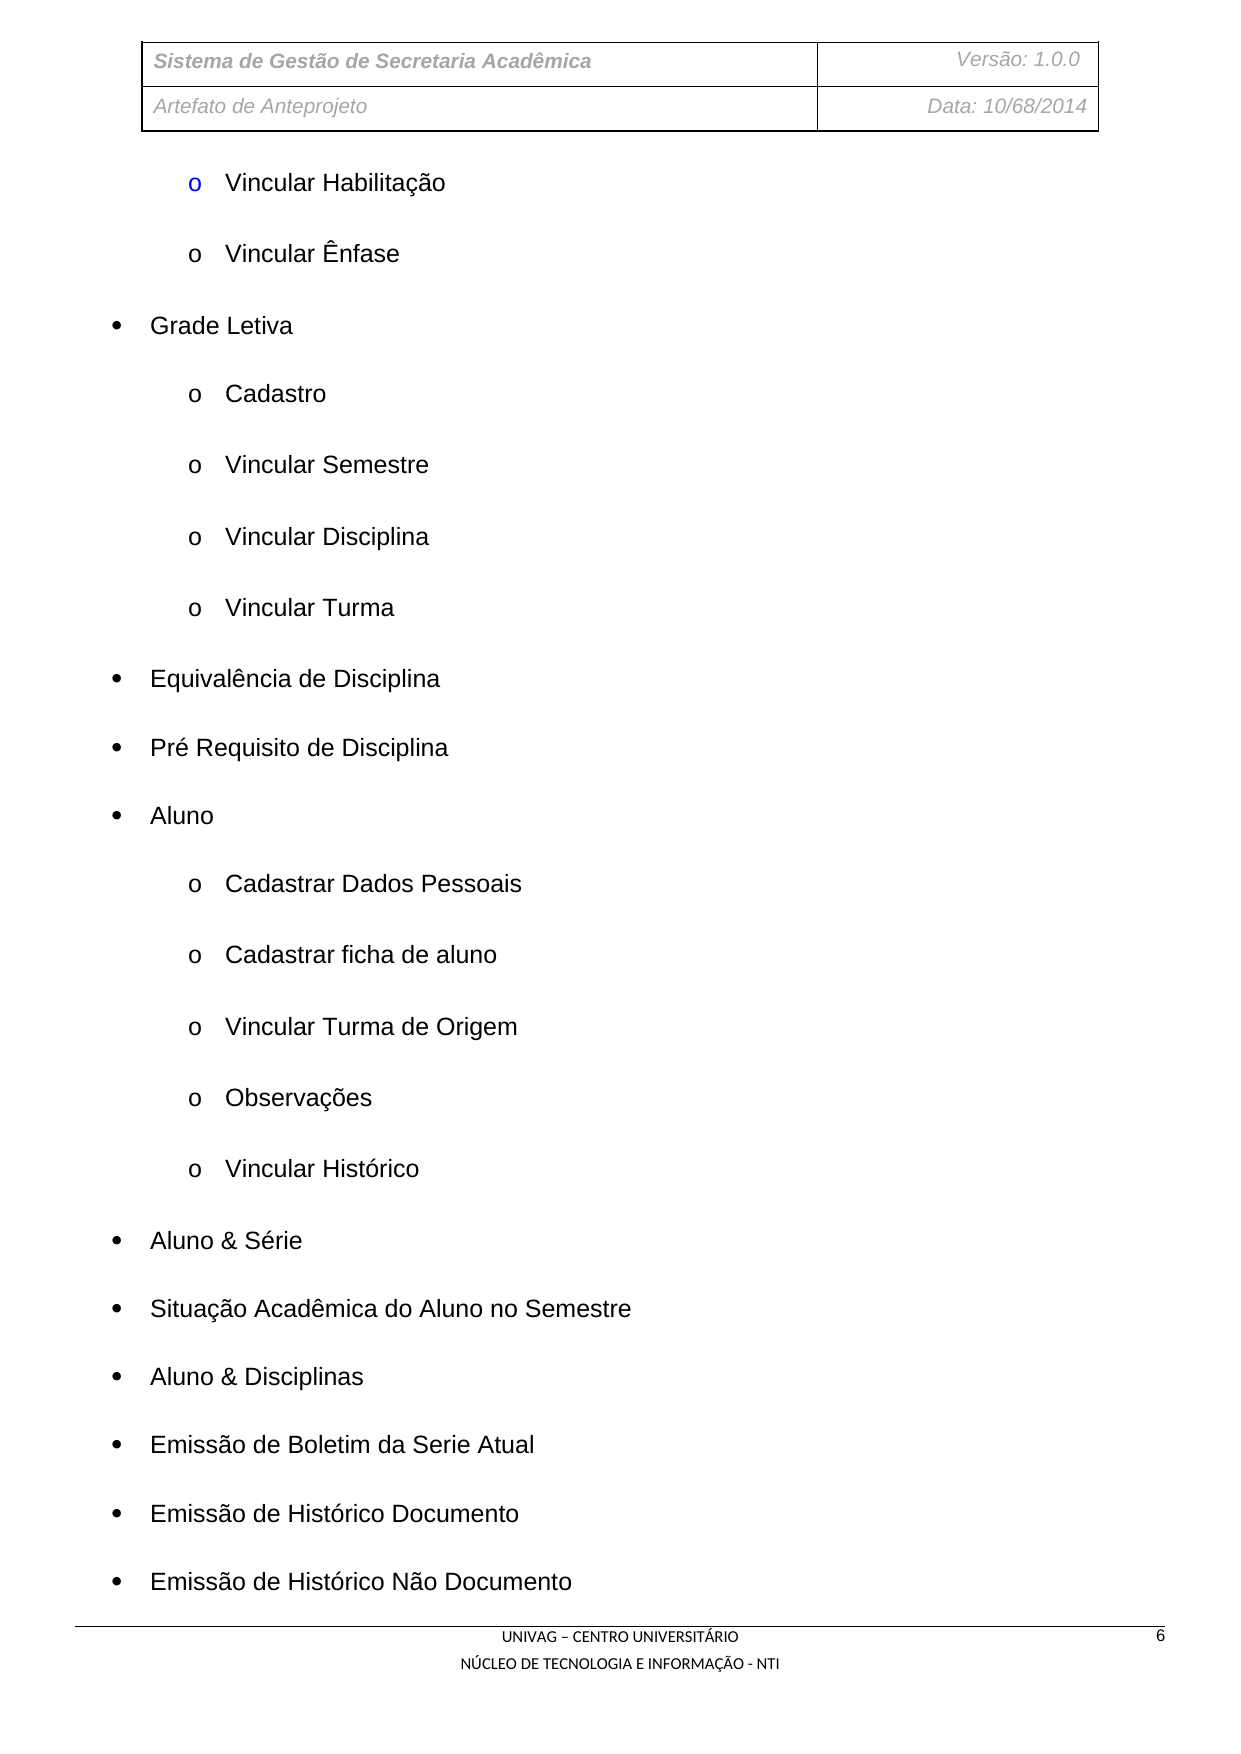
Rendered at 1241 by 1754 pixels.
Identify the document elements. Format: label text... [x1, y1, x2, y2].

list Grade Letiva [112, 311, 1165, 339]
list Vincular Disciplina [187, 522, 1165, 552]
list Situação Acadêmica do Aluno no Semestre [112, 1294, 1165, 1323]
list Cadastrar ficha de aluno [187, 940, 1165, 971]
list Emissão de Histórico Não Documento [112, 1567, 1165, 1596]
list Aluno & Disciplinas [112, 1362, 1165, 1391]
list Emissão de Boletim da Serie Atual [112, 1430, 1165, 1459]
list Equivalência de Disciplina [112, 664, 1165, 693]
list Vincular Turma de Origem [187, 1012, 1165, 1043]
list Vincular Turma [187, 593, 1165, 624]
list Vincular Habilitação [187, 168, 1165, 199]
list Vincular Semestre [187, 450, 1165, 481]
list Vincular Histórico [187, 1154, 1165, 1185]
list Aluno & Série [112, 1226, 1165, 1254]
list Cadastrar Dados Pessoais [187, 869, 1165, 900]
list Emissão de Histórico Documento [112, 1499, 1165, 1527]
list Pré Requisito de Disciplina [112, 732, 1165, 761]
list Cadastro [187, 379, 1165, 410]
list Vincular Ênfase [187, 239, 1165, 270]
list Observações [187, 1083, 1165, 1114]
list Aluno [112, 801, 1165, 829]
